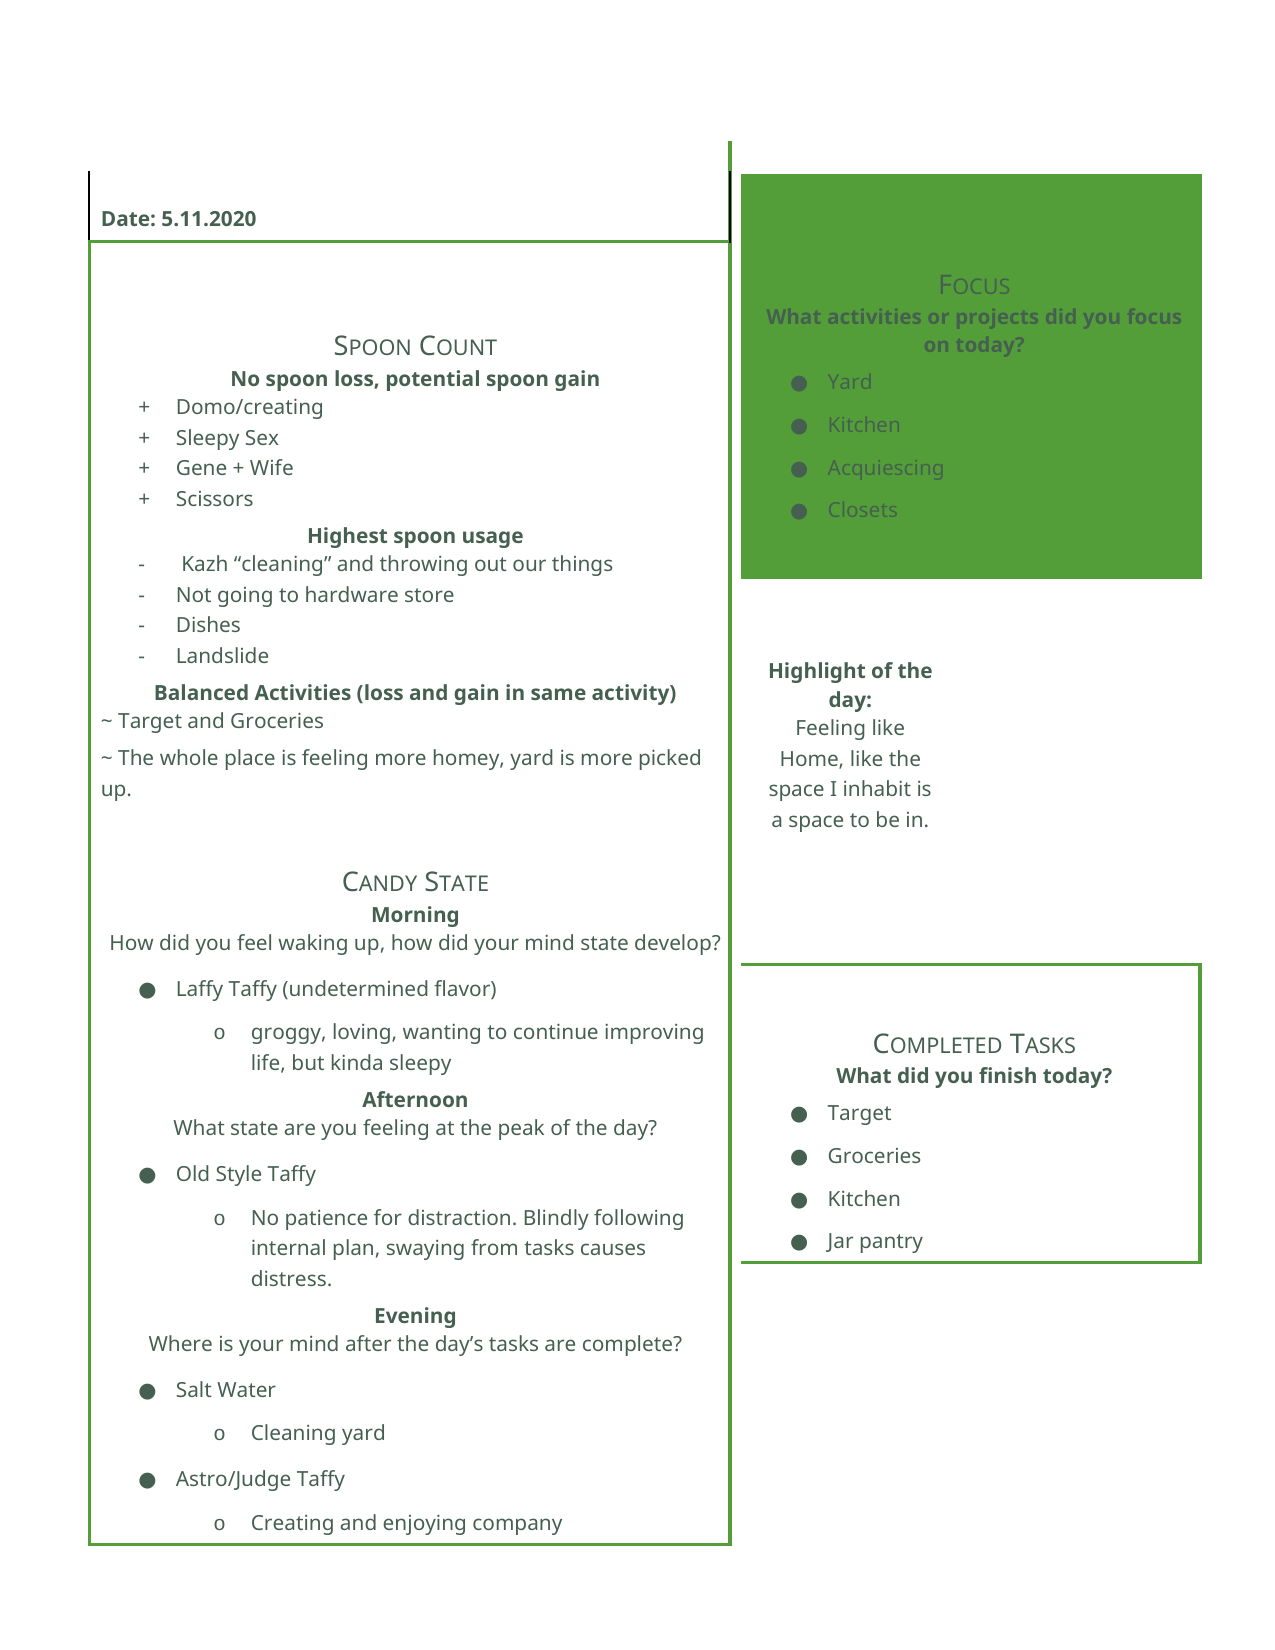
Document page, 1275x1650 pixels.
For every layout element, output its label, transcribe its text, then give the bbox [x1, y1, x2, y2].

table_header Highlight of the day: [753, 611, 948, 713]
table_cell [948, 898, 1143, 963]
table_cell Feeling like Home, like the space I inhabit is a space to be in. [753, 713, 948, 840]
table_cell Spoon Count No spoon loss, potential spoon gain Domo/creating Sleepy Sex Gene + Wife Scissors Highest spoon usage Kazh “cleaning” and throwing out our things Not going to hardware store Dishes Landslide Balanced Activities (loss and gain in same activity) ~ Target and Groceries ~ The whole place is feeling more homey, yard is more picked up. Candy State Morning How did you feel waking up, how did your mind state develop? Laffy Taffy (undetermined flavor) groggy, loving, wanting to continue improving life, but kinda sleepy Afternoon What state are you feeling at the peak of the day? Old Style Taffy No patience for distraction. Blindly following internal plan, swaying from tasks causes distress. Evening Where is your mind after the day’s tasks are complete? Salt Water Cleaning yard Astro/Judge Taffy Creating and enjoying company Depth and Progress Mellow Outliers Any unusual or standout changes or developments? Anger - Abandonment post shirking Didnt go to hardware store David leaving Domo came instead [91, 243, 728, 1542]
table_header [732, 141, 1200, 1546]
table_cell [753, 840, 948, 898]
table_header [948, 611, 1143, 713]
table_cell [948, 840, 1143, 898]
table_cell Completed Tasks What did you finish today? Target Groceries Kitchen Jar pantry [741, 966, 1198, 1261]
table_cell [948, 713, 1143, 840]
table_cell [741, 579, 1200, 963]
table_header Focus What activities or projects did you focus on today? Yard Kitchen Acquiescing Closets [741, 177, 1198, 576]
table_header Date: 5.11.2020 [90, 171, 728, 240]
table_cell [753, 898, 948, 963]
table_header [75, 141, 728, 1546]
